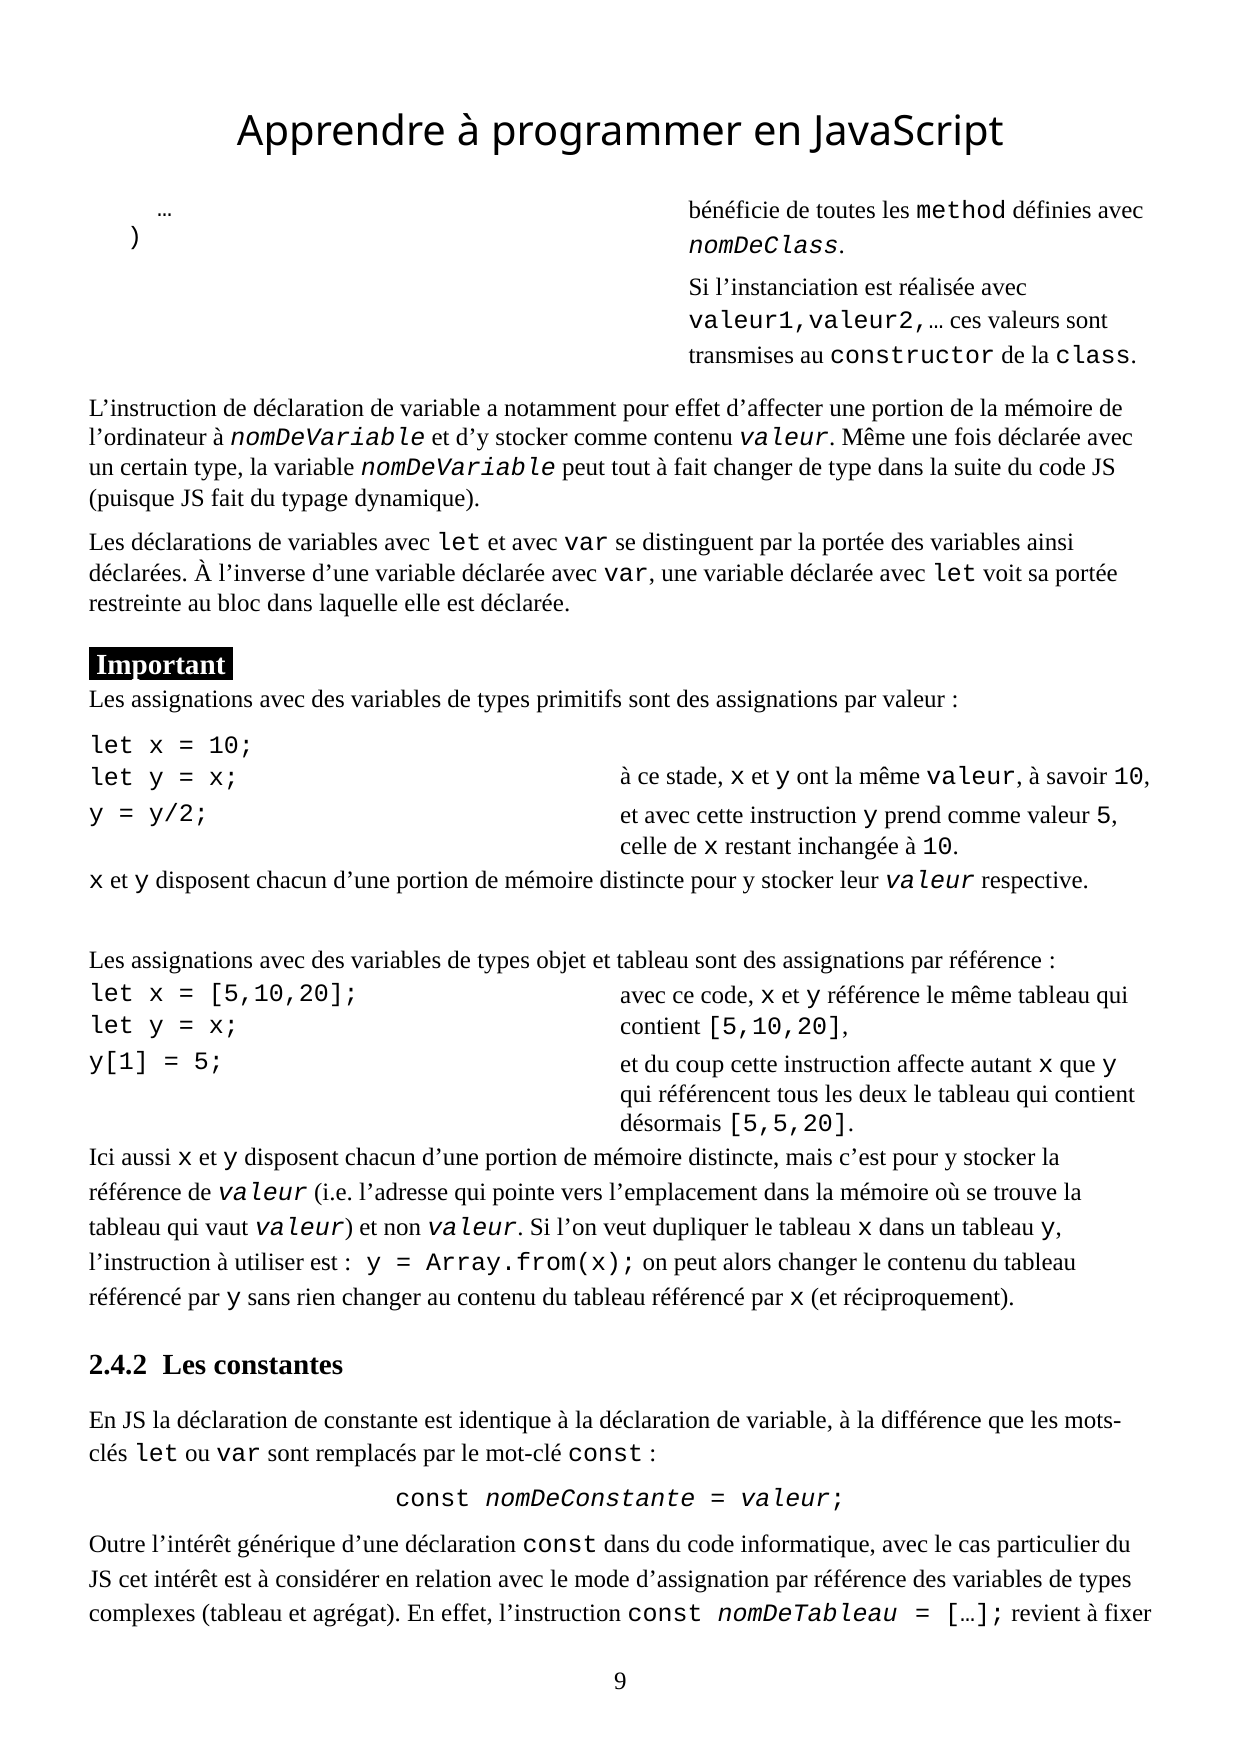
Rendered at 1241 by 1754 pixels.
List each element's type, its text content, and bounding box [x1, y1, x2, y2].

table_header let x = 10; let y = x; [89, 733, 620, 797]
table_cell … ) [89, 187, 685, 378]
table_cell et avec cette instruction y prend comme valeur 5, celle de x restant inchangée à 10. [620, 798, 1152, 862]
table_cell bénéficie de toutes les method définies avec nomDeClass. Si l’instanciation est réalisée avec valeur1,valeur2,… ces valeurs sont transmises au constructor de la class. [685, 187, 1152, 378]
text const nomDeConstante = valeur; [88, 1485, 1152, 1513]
text Ici aussi x et y disposent chacun d’une portion de mémoire distincte, mais c’est pour y stocker la référence de valeur (i.e. l’adresse qui pointe vers l’emplacement dans la mémoire où se trouve la tableau qui vaut valeur) et non valeur. Si l’on veut dupliquer le tableau x dans un tableau y, l’instruction à utiliser est : y = Array.from(x); on peut alors changer le contenu du tableau référencé par y sans rien changer au contenu du tableau référencé par x (et réciproquement). [88, 1142, 1152, 1313]
subtitle Les constantes [88, 1347, 1152, 1381]
table_cell y = y/2; [89, 798, 620, 862]
table_header avec ce code, x et y référence le même tableau qui contient [5,10,20], [620, 981, 1152, 1046]
table_header à ce stade, x et y ont la même valeur, à savoir 10, [620, 733, 1152, 797]
text x et y disposent chacun d’une portion de mémoire distincte pour y stocker leur valeur respective. [88, 865, 1152, 896]
table_cell et du coup cette instruction affecte autant x que y qui référencent tous les deux le tableau qui contient désormais [5,5,20]. [620, 1046, 1152, 1139]
table_header let x = [5,10,20]; let y = x; [89, 981, 620, 1046]
text Les assignations avec des variables de types objet et tableau sont des assignations par référence : [88, 945, 1152, 973]
text Les déclarations de variables avec let et avec var se distinguent par la portée des variables ainsi déclarées. À l’inverse d’une variable déclarée avec var, une variable déclarée avec let voit sa portée restreinte au bloc dans laquelle elle est déclarée. [88, 527, 1152, 617]
text L’instruction de déclaration de variable a notamment pour effet d’affecter une portion de la mémoire de l’ordinateur à nomDeVariable et d’y stocker comme contenu valeur. Même une fois déclarée avec un certain type, la variable nomDeVariable peut tout à fait changer de type dans la suite du code JS (puisque JS fait du typage dynamique). [88, 393, 1152, 512]
table_cell y[1] = 5; [89, 1046, 620, 1139]
text Important Les assignations avec des variables de types primitifs sont des assignations par valeur : [88, 647, 1152, 713]
text Outre l’intérêt générique d’une déclaration const dans du code informatique, avec le cas particulier du JS cet intérêt est à considérer en relation avec le mode d’assignation par référence des variables de types complexes (tableau et agrégat). En effet, l’instruction const nomDeTableau = […]; revient à fixer [88, 1529, 1152, 1628]
text En JS la déclaration de constante est identique à la déclaration de variable, à la différence que les mots-clés let ou var sont remplacés par le mot-clé const : [88, 1405, 1152, 1469]
